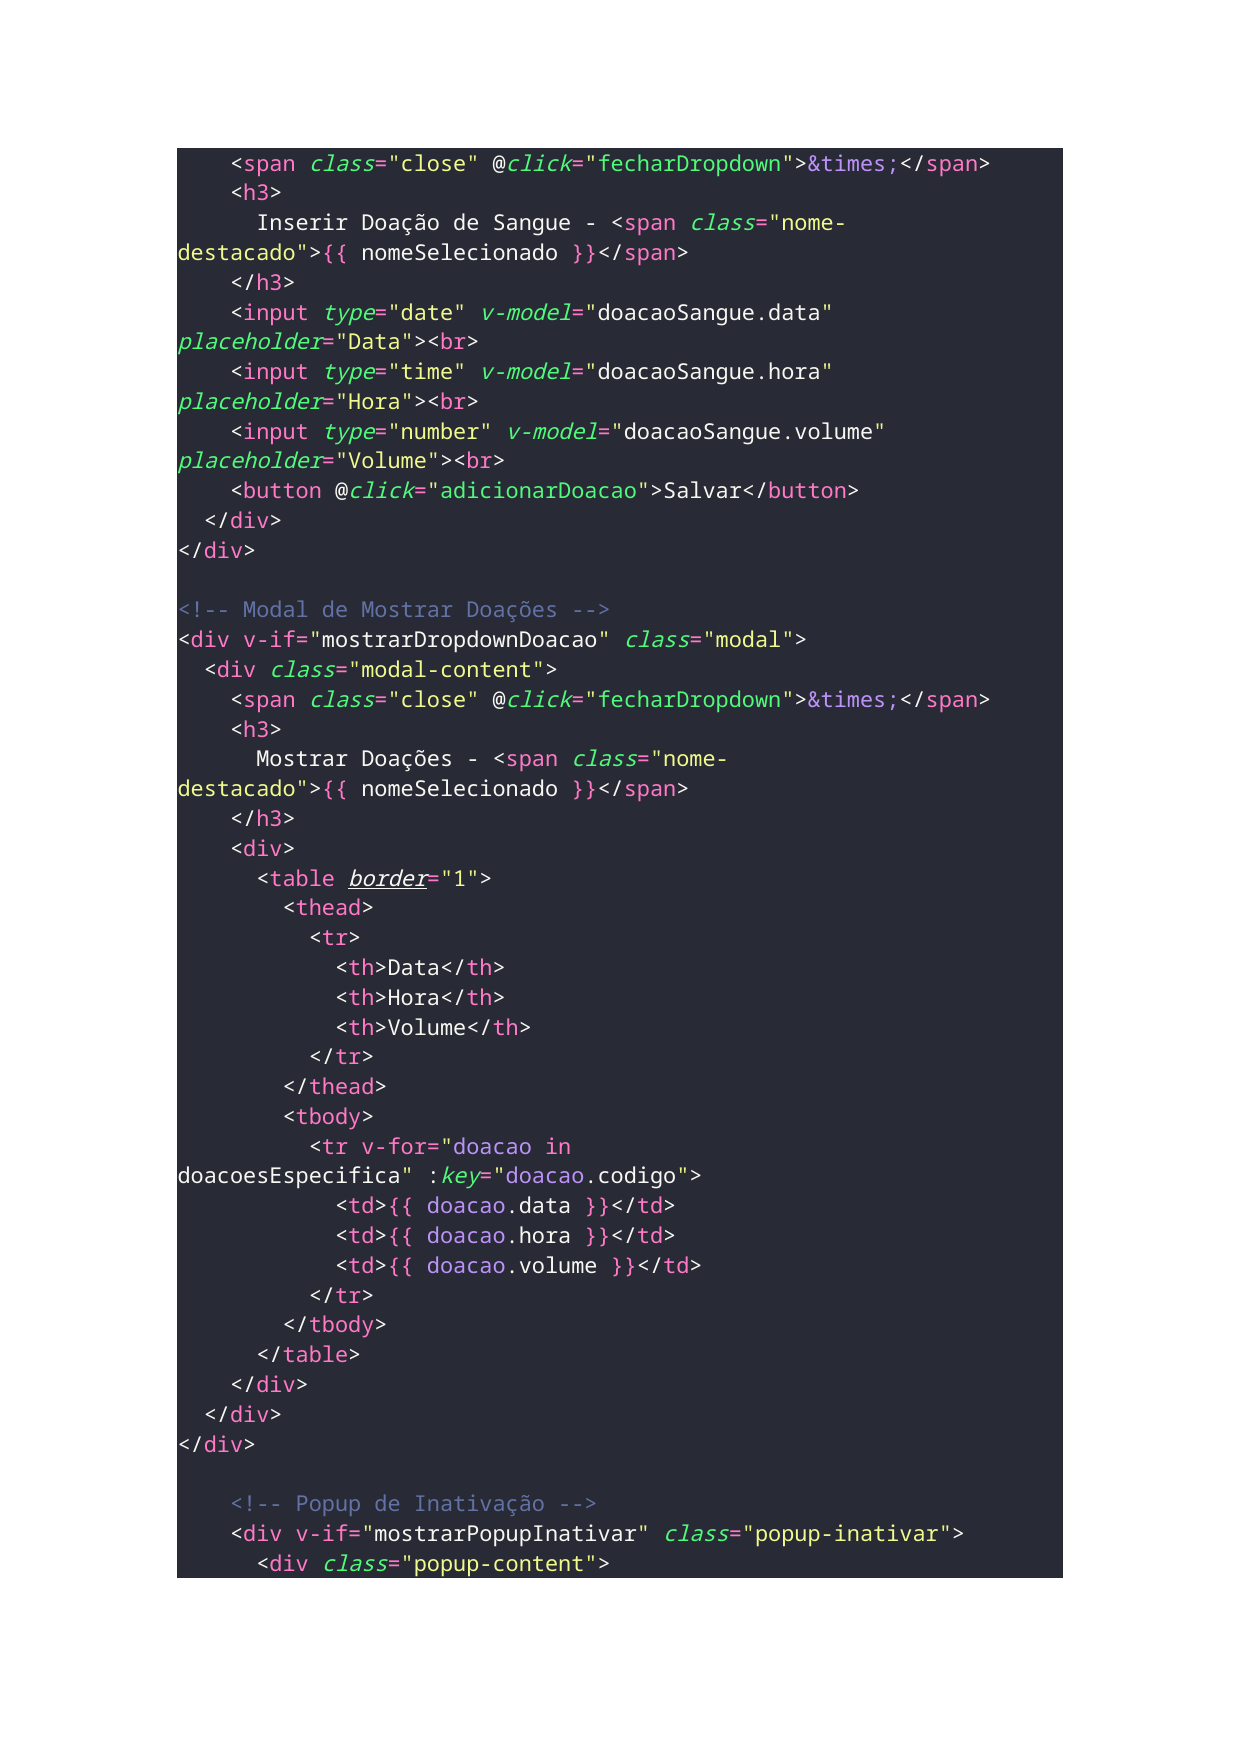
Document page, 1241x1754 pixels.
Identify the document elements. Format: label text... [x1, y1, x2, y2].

text </tbody> [177, 1309, 1063, 1339]
text <td>{{ doacao.volume }}</td> [177, 1250, 1063, 1280]
text <input type="time" v-model="doacaoSangue.hora" placeholder="Hora"><br> [177, 356, 1063, 416]
text <div> [177, 833, 1063, 863]
text </div> [177, 1369, 1063, 1399]
text <h3> [177, 714, 1063, 743]
text </thead> [177, 1071, 1063, 1101]
text <tbody> [177, 1101, 1063, 1131]
text <input type="number" v-model="doacaoSangue.volume" placeholder="Volume"><br> [177, 416, 1063, 475]
text <th>Hora</th> [177, 982, 1063, 1012]
text <div class="modal-content"> [177, 654, 1063, 684]
text <span class="close" @click="fecharDropdown">&times;</span> [177, 148, 1063, 177]
text <div v-if="mostrarPopupInativar" class="popup-inativar"> [177, 1518, 1063, 1548]
text </tr> [177, 1280, 1063, 1309]
text </table> [177, 1339, 1063, 1369]
text <!-- Modal de Mostrar Doações --> [177, 594, 1063, 624]
text </div> [177, 535, 1063, 565]
text </h3> [177, 267, 1063, 297]
text <th>Volume</th> [177, 1012, 1063, 1041]
text </h3> [177, 803, 1063, 833]
text <table border="1"> [177, 863, 1063, 892]
text <thead> [177, 892, 1063, 922]
text <!-- Popup de Inativação --> [177, 1488, 1063, 1518]
text <td>{{ doacao.hora }}</td> [177, 1220, 1063, 1250]
text </div> [177, 1429, 1063, 1458]
text </tr> [177, 1041, 1063, 1071]
text <button @click="adicionarDoacao">Salvar</button> [177, 475, 1063, 505]
text <div v-if="mostrarDropdownDoacao" class="modal"> [177, 624, 1063, 654]
text <input type="date" v-model="doacaoSangue.data" placeholder="Data"><br> [177, 297, 1063, 356]
text <h3> [177, 177, 1063, 207]
text Mostrar Doações - <span class="nome-destacado">{{ nomeSelecionado }}</span> [177, 743, 1063, 803]
text </div> [177, 1399, 1063, 1429]
text <tr> [177, 922, 1063, 952]
text <div class="popup-content"> [177, 1548, 1063, 1578]
text Inserir Doação de Sangue - <span class="nome-destacado">{{ nomeSelecionado }}</span> [177, 207, 1063, 267]
text </div> [177, 505, 1063, 535]
text <tr v-for="doacao in doacoesEspecifica" :key="doacao.codigo"> [177, 1131, 1063, 1190]
text <td>{{ doacao.data }}</td> [177, 1190, 1063, 1220]
text <span class="close" @click="fecharDropdown">&times;</span> [177, 684, 1063, 714]
text <th>Data</th> [177, 952, 1063, 982]
